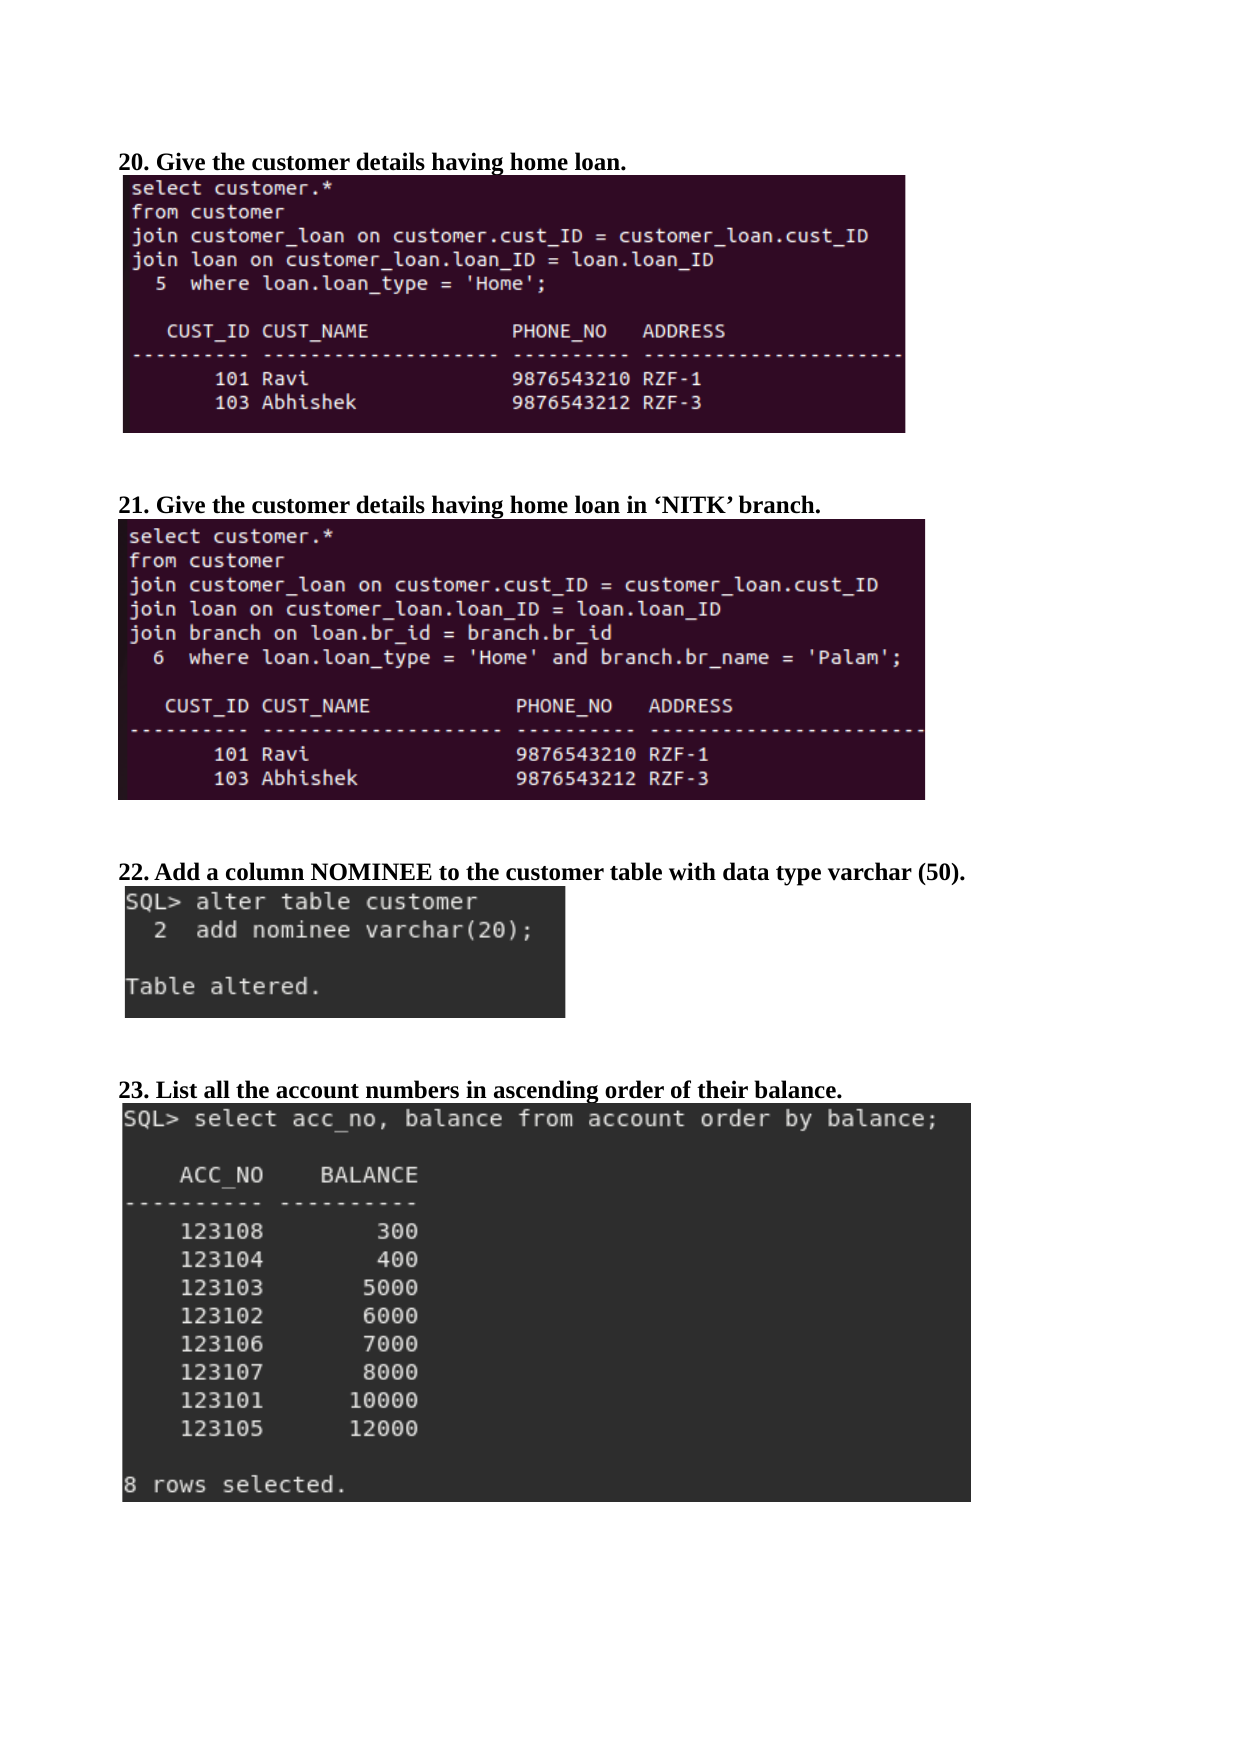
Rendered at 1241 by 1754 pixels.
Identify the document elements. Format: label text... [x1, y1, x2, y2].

text 23. List all the account numbers in ascending order of their balance. [118, 1075, 1122, 1104]
text 20. Give the customer details having home loan. [118, 147, 1122, 176]
picture [122, 175, 906, 433]
picture [124, 886, 566, 1018]
text 22. Add a column NOMINEE to the customer table with data type varchar (50). [118, 857, 1122, 886]
text 21. Give the customer details having home loan in ‘NITK’ branch. [118, 491, 1122, 519]
picture [122, 1103, 971, 1502]
picture [118, 519, 926, 800]
